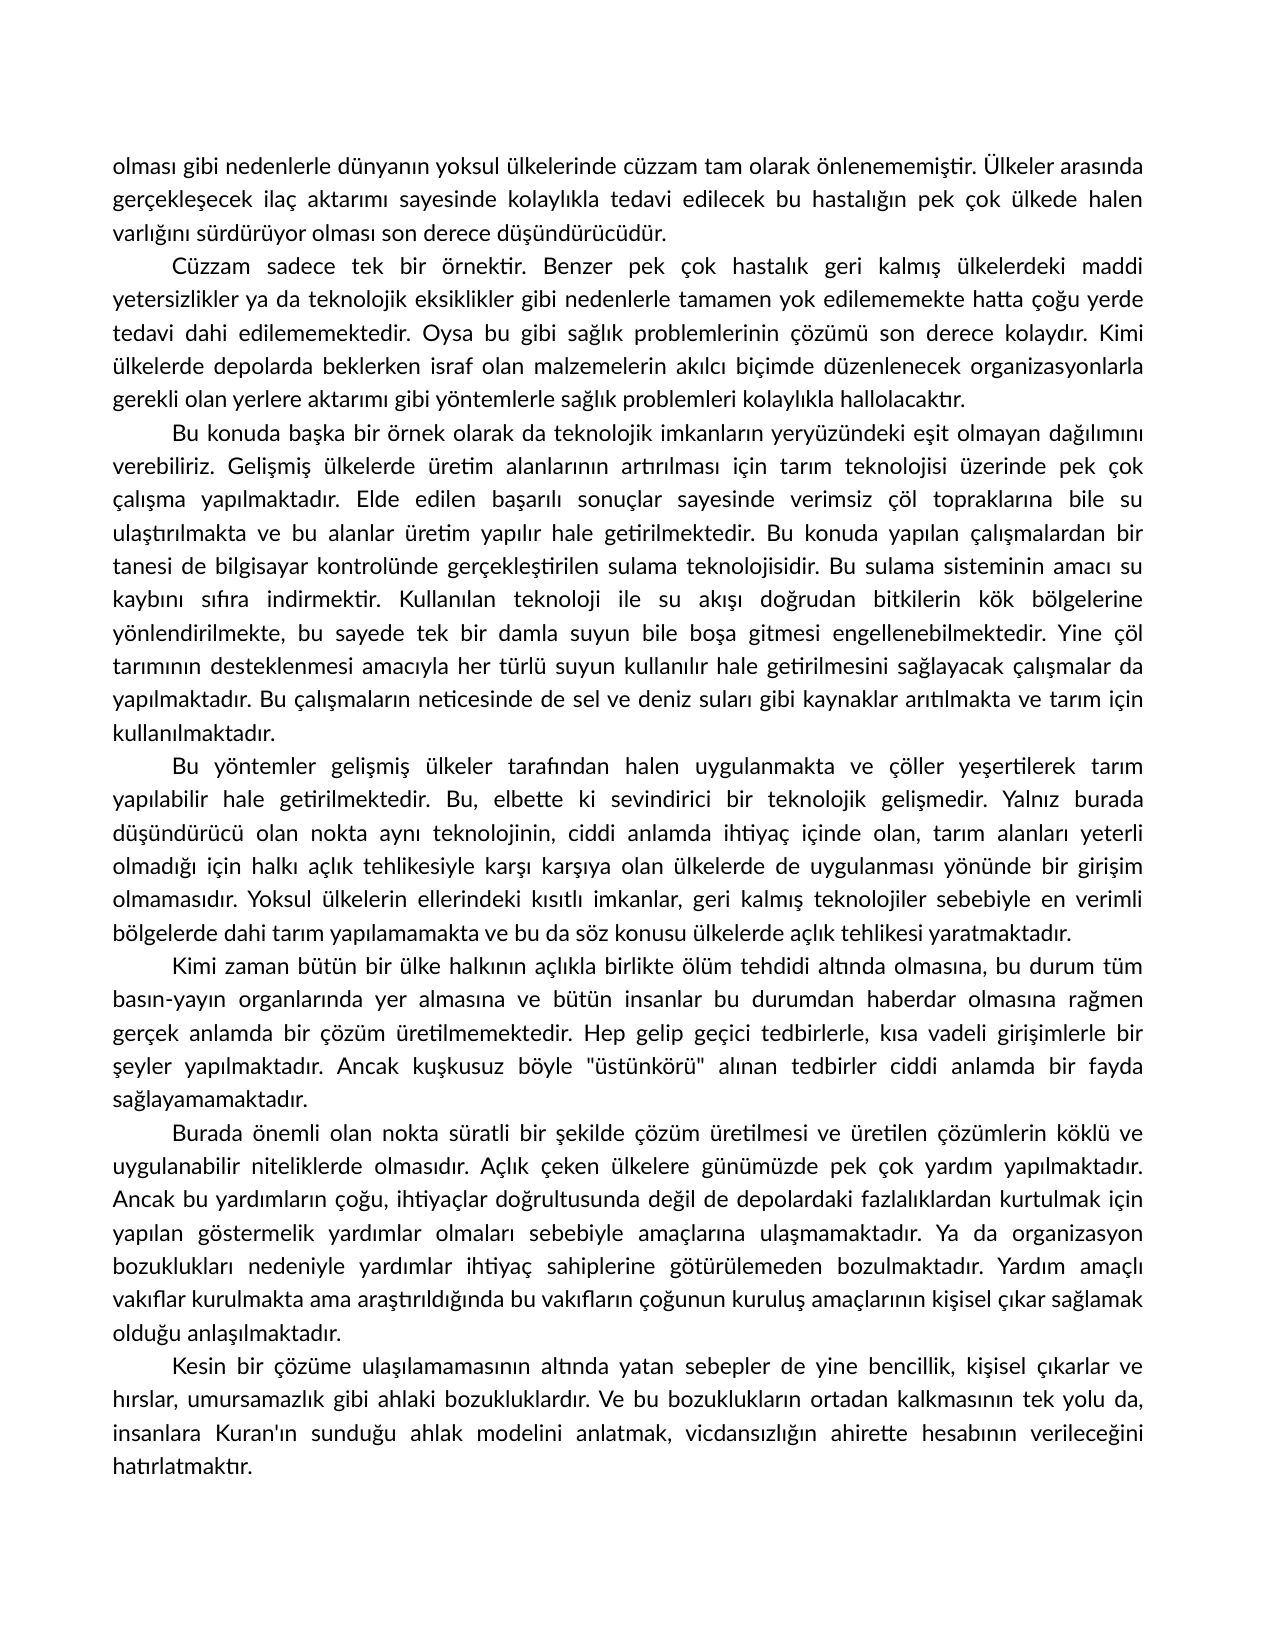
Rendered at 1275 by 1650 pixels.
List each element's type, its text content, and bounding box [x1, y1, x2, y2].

text Cüzzam sadece tek bir örnektir. Benzer pek çok hastalık geri kalmış ülkelerdeki maddi yetersizlikler ya da teknolojik eksiklikler gibi nedenlerle tamamen yok edilememekte hatta çoğu yerde tedavi dahi edilememektedir. Oysa bu gibi sağlık problemlerinin çözümü son derece kolaydır. Kimi ülkelerde depolarda beklerken israf olan malzemelerin akılcı biçimde düzenlenecek organizasyonlarla gerekli olan yerlere aktarımı gibi yöntemlerle sağlık problemleri kolaylıkla hallolacaktır. [112, 248, 1145, 414]
text olması gibi nedenlerle dünyanın yoksul ülkelerinde cüzzam tam olarak önlenememiştir. Ülkeler arasında gerçekleşecek ilaç aktarımı sayesinde kolaylıkla tedavi edilecek bu hastalığın pek çok ülkede halen varlığını sürdürüyor olması son derece düşündürücüdür. [112, 148, 1145, 248]
text Burada önemli olan nokta süratli bir şekilde çözüm üretilmesi ve üretilen çözümlerin köklü ve uygulanabilir niteliklerde olmasıdır. Açlık çeken ülkelere günümüzde pek çok yardım yapılmaktadır. Ancak bu yardımların çoğu, ihtiyaçlar doğrultusunda değil de depolardaki fazlalıklardan kurtulmak için yapılan göstermelik yardımlar olmaları sebebiyle amaçlarına ulaşmamaktadır. Ya da organizasyon bozuklukları nedeniyle yardımlar ihtiyaç sahiplerine götürülemeden bozulmaktadır. Yardım amaçlı vakıflar kurulmakta ama araştırıldığında bu vakıfların çoğunun kuruluş amaçlarının kişisel çıkar sağlamak olduğu anlaşılmaktadır. [112, 1114, 1145, 1348]
text Bu konuda başka bir örnek olarak da teknolojik imkanların yeryüzündeki eşit olmayan dağılımını verebiliriz. Gelişmiş ülkelerde üretim alanlarının artırılması için tarım teknolojisi üzerinde pek çok çalışma yapılmaktadır. Elde edilen başarılı sonuçlar sayesinde verimsiz çöl topraklarına bile su ulaştırılmakta ve bu alanlar üretim yapılır hale getirilmektedir. Bu konuda yapılan çalışmalardan bir tanesi de bilgisayar kontrolünde gerçekleştirilen sulama teknolojisidir. Bu sulama sisteminin amacı su kaybını sıfıra indirmektir. Kullanılan teknoloji ile su akışı doğrudan bitkilerin kök bölgelerine yönlendirilmekte, bu sayede tek bir damla suyun bile boşa gitmesi engellenebilmektedir. Yine çöl tarımının desteklenmesi amacıyla her türlü suyun kullanılır hale getirilmesini sağlayacak çalışmalar da yapılmaktadır. Bu çalışmaların neticesinde de sel ve deniz suları gibi kaynaklar arıtılmakta ve tarım için kullanılmaktadır. [112, 414, 1145, 748]
text Kesin bir çözüme ulaşılamamasının altında yatan sebepler de yine bencillik, kişisel çıkarlar ve hırslar, umursamazlık gibi ahlaki bozukluklardır. Ve bu bozuklukların ortadan kalkmasının tek yolu da, insanlara Kuran'ın sunduğu ahlak modelini anlatmak, vicdansızlığın ahirette hesabının verileceğini hatırlatmaktır. [112, 1348, 1145, 1481]
text Kimi zaman bütün bir ülke halkının açlıkla birlikte ölüm tehdidi altında olmasına, bu durum tüm basın-yayın organlarında yer almasına ve bütün insanlar bu durumdan haberdar olmasına rağmen gerçek anlamda bir çözüm üretilmemektedir. Hep gelip geçici tedbirlerle, kısa vadeli girişimlerle bir şeyler yapılmaktadır. Ancak kuşkusuz böyle "üstünkörü" alınan tedbirler ciddi anlamda bir fayda sağlayamamaktadır. [112, 948, 1145, 1114]
text Bu yöntemler gelişmiş ülkeler tarafından halen uygulanmakta ve çöller yeşertilerek tarım yapılabilir hale getirilmektedir. Bu, elbette ki sevindirici bir teknolojik gelişmedir. Yalnız burada düşündürücü olan nokta aynı teknolojinin, ciddi anlamda ihtiyaç içinde olan, tarım alanları yeterli olmadığı için halkı açlık tehlikesiyle karşı karşıya olan ülkelerde de uygulanması yönünde bir girişim olmamasıdır. Yoksul ülkelerin ellerindeki kısıtlı imkanlar, geri kalmış teknolojiler sebebiyle en verimli bölgelerde dahi tarım yapılamamakta ve bu da söz konusu ülkelerde açlık tehlikesi yaratmaktadır. [112, 748, 1145, 948]
